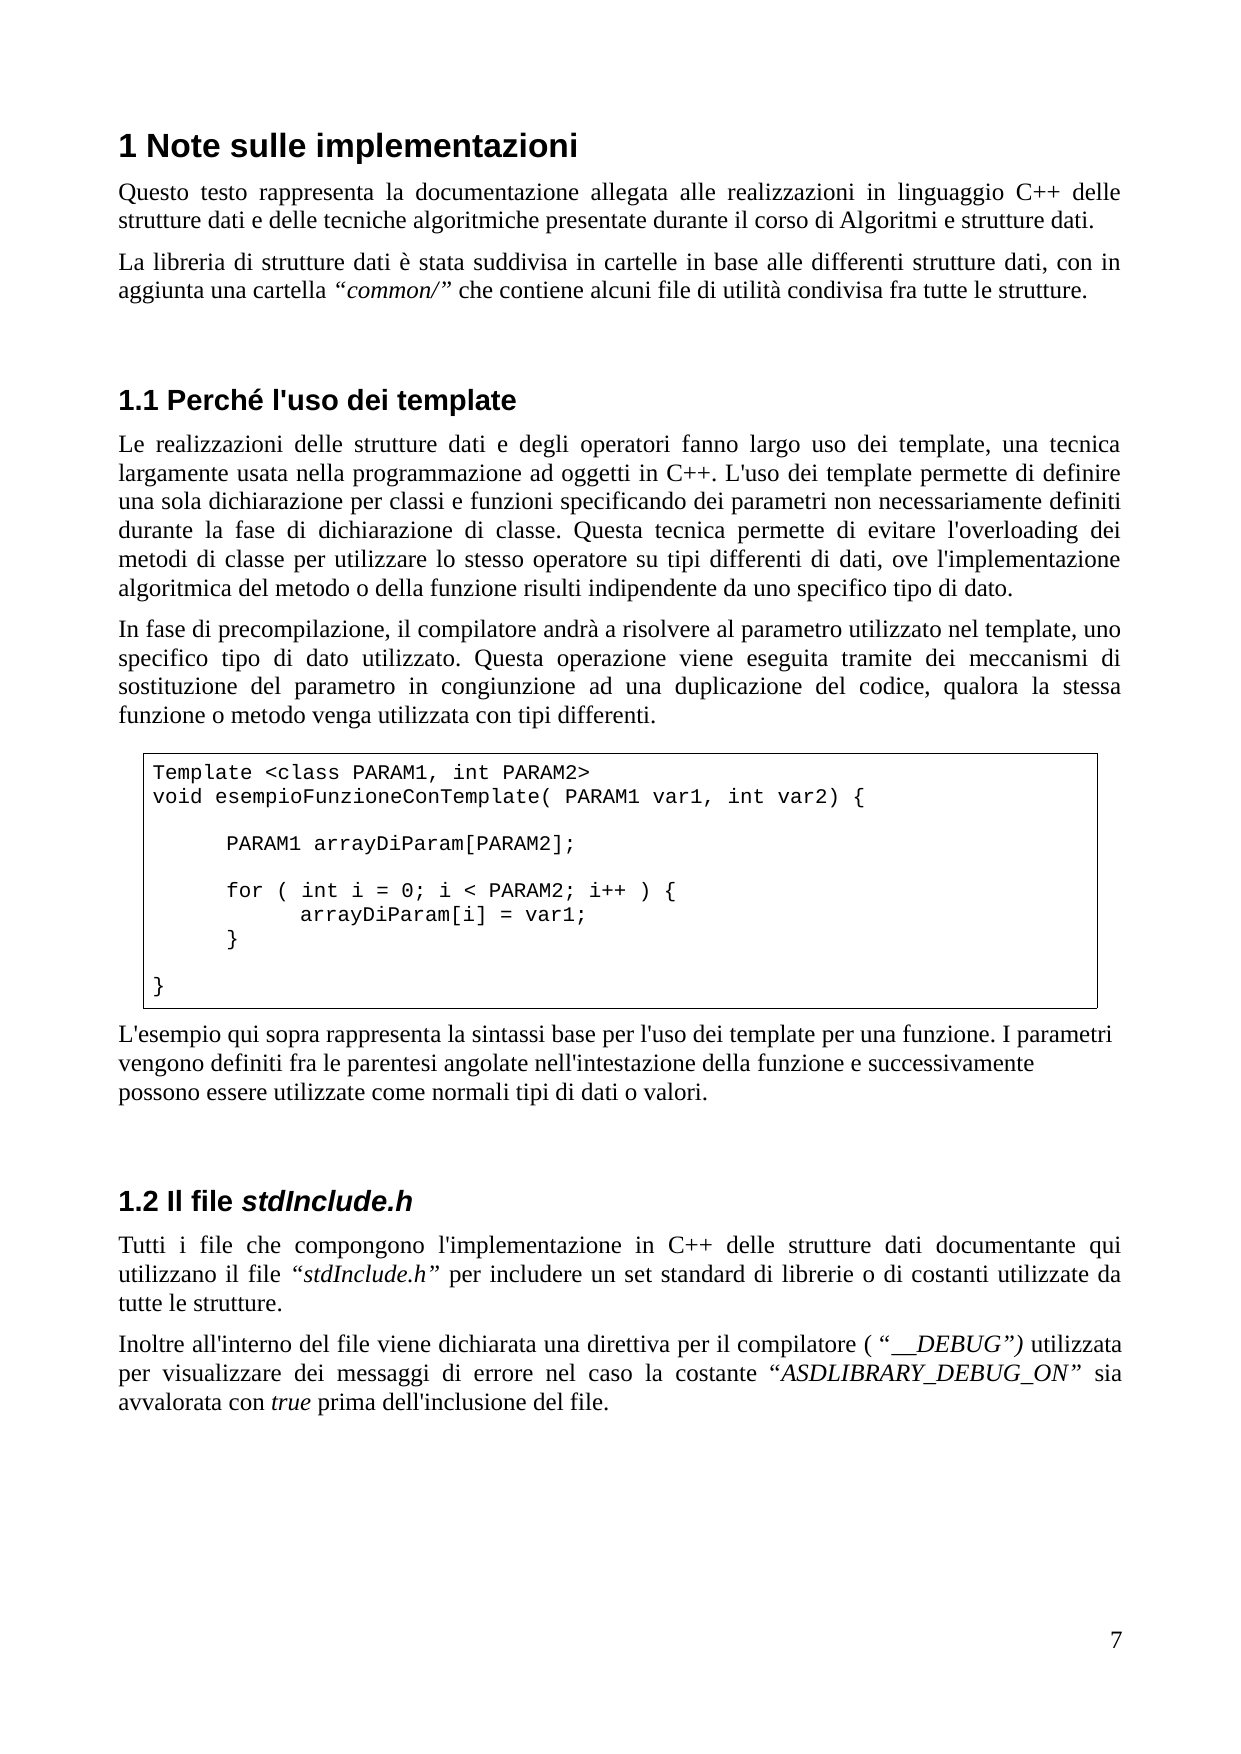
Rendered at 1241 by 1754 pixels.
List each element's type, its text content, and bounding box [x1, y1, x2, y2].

text for ( int i = 0; i < PARAM2; i++ ) { [152, 880, 1088, 904]
text In fase di precompilazione, il compilatore andrà a risolvere al parametro utilizzato nel template, uno specifico tipo di dato utilizzato. Questa operazione viene eseguita tramite dei meccanismi di sostituzione del parametro in congiunzione ad una duplicazione del codice, qualora la stessa funzione o metodo venga utilizzata con tipi differenti. [118, 614, 1122, 729]
text PARAM1 arrayDiParam[PARAM2]; [152, 833, 1088, 857]
text Tutti i file che compongono l'implementazione in C++ delle strutture dati documentante qui utilizzano il file “stdInclude.h” per includere un set standard di librerie o di costanti utilizzate da tutte le strutture. [118, 1231, 1122, 1317]
text } [152, 975, 1088, 999]
subtitle 1 Note sulle implementazioni [118, 125, 1122, 164]
text void esempioFunzioneConTemplate( PARAM1 var1, int var2) { [152, 786, 1088, 809]
text La libreria di strutture dati è stata suddivisa in cartelle in base alle differenti strutture dati, con in aggiunta una cartella “common/” che contiene alcuni file di utilità condivisa fra tutte le strutture. [118, 247, 1122, 304]
text arrayDiParam[i] = var1; [152, 904, 1088, 928]
text } [152, 928, 1088, 951]
text Inoltre all'interno del file viene dichiarata una direttiva per il compilatore ( “__DEBUG”) utilizzata per visualizzare dei messaggi di errore nel caso la costante “ASDLIBRARY_DEBUG_ON” sia avvalorata con true prima dell'inclusione del file. [118, 1329, 1122, 1416]
text Le realizzazioni delle strutture dati e degli operatori fanno largo uso dei template, una tecnica largamente usata nella programmazione ad oggetti in C++. L'uso dei template permette di definire una sola dichiarazione per classi e funzioni specificando dei parametri non necessariamente definiti durante la fase di dichiarazione di classe. Questa tecnica permette di evitare l'overloading dei metodi di classe per utilizzare lo stesso operatore su tipi differenti di dati, ove l'implementazione algoritmica del metodo o della funzione risulti indipendente da uno specifico tipo di dato. [118, 429, 1122, 601]
subtitle 1.1 Perché l'uso dei template [118, 383, 1122, 416]
text Template <class PARAM1, int PARAM2> [152, 762, 1088, 786]
text Questo testo rappresenta la documentazione allegata alle realizzazioni in linguaggio C++ delle strutture dati e delle tecniche algoritmiche presentate durante il corso di Algoritmi e strutture dati. [118, 177, 1122, 234]
subtitle 1.2 Il file stdInclude.h [118, 1184, 1122, 1218]
text L'esempio qui sopra rappresenta la sintassi base per l'uso dei template per una funzione. I parametri vengono definiti fra le parentesi angolate nell'intestazione della funzione e successivamente possono essere utilizzate come normali tipi di dati o valori. [118, 741, 1122, 1106]
